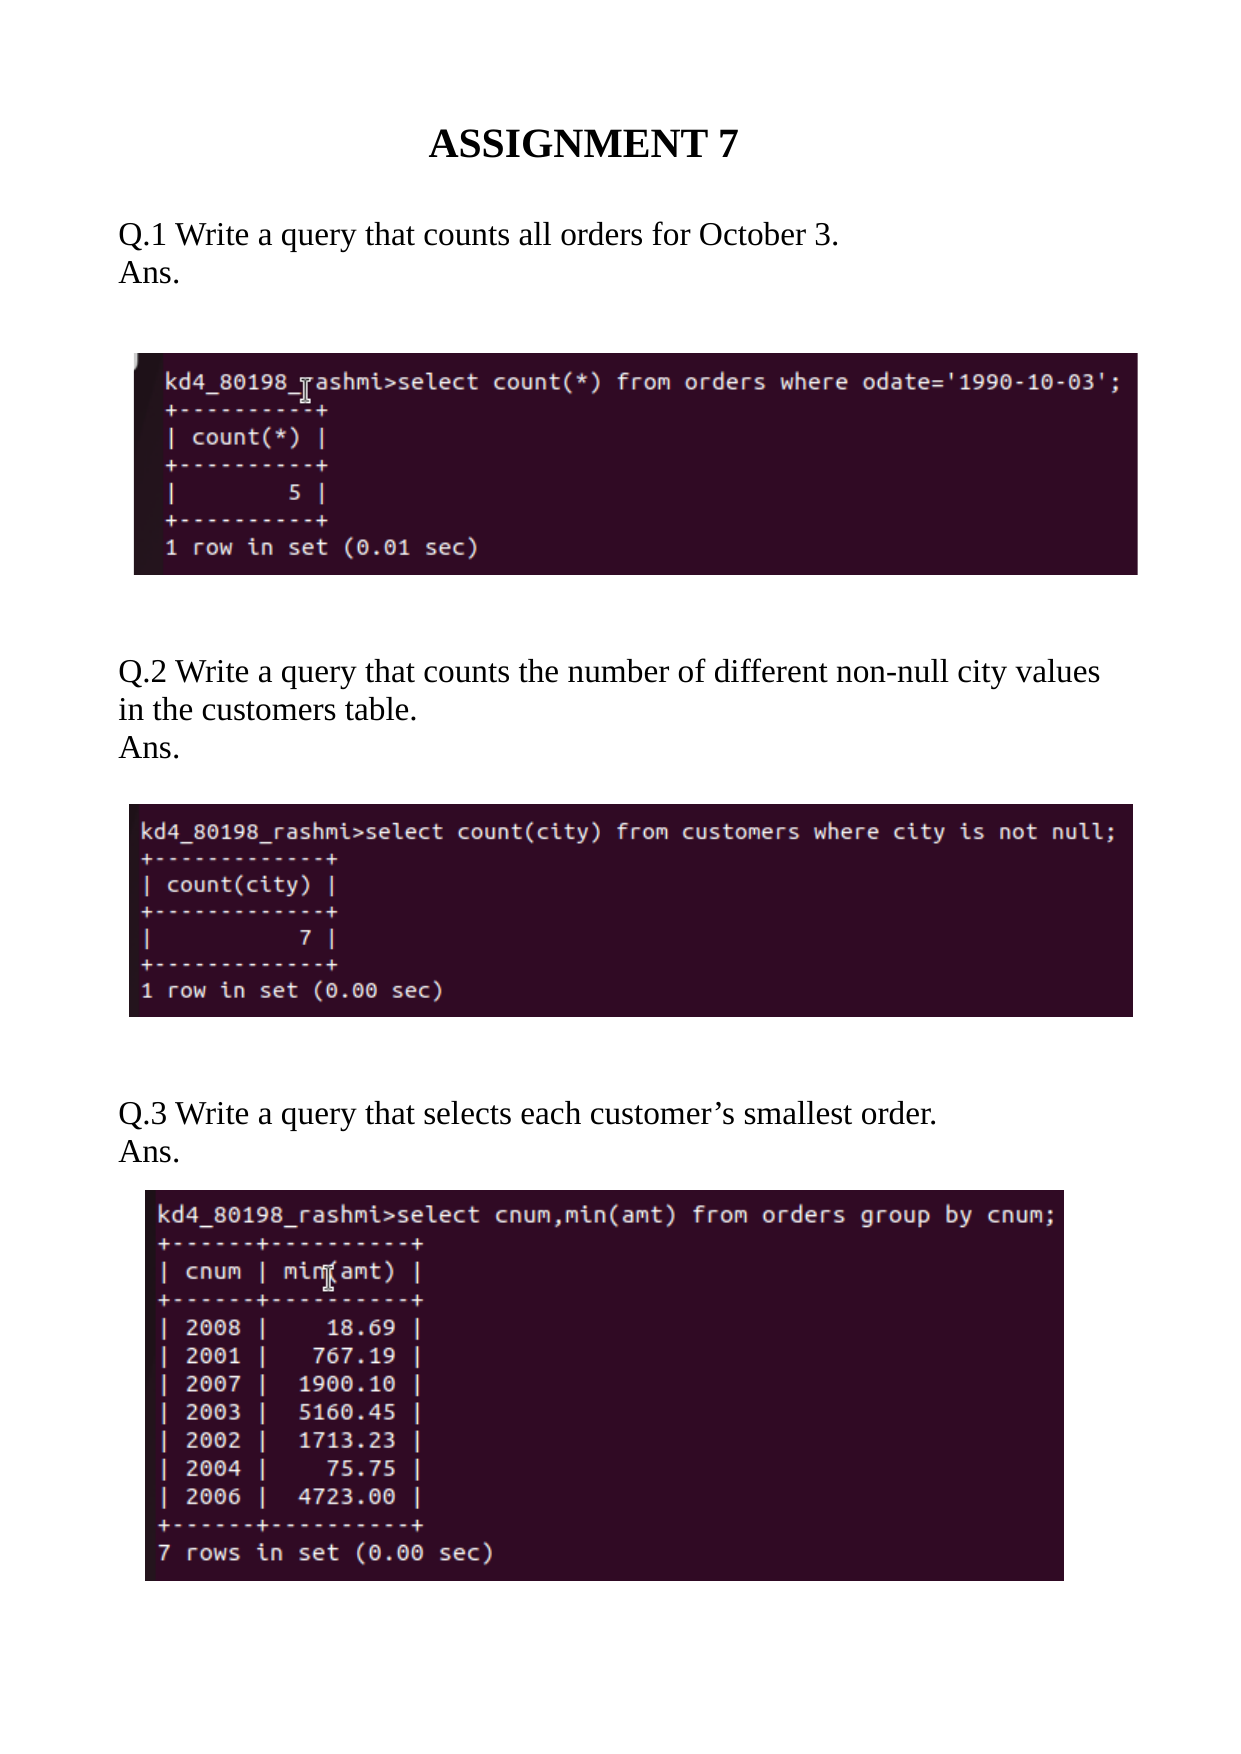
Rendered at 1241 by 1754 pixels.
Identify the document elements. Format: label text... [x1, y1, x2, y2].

picture [129, 804, 1133, 1017]
text Q.2 Write a query that counts the number of different non-null city values in the customers table. [118, 651, 1122, 727]
text Ans. [118, 252, 1122, 291]
text Q.3 Write a query that selects each customer’s smallest order. [118, 1093, 1122, 1132]
picture [145, 1190, 1064, 1581]
picture [133, 353, 1138, 575]
text ASSIGNMENT 7 [118, 118, 1122, 166]
text Ans. [118, 727, 1122, 766]
text Q.1 Write a query that counts all orders for October 3. [118, 214, 1122, 252]
text Ans. [118, 1132, 1122, 1170]
